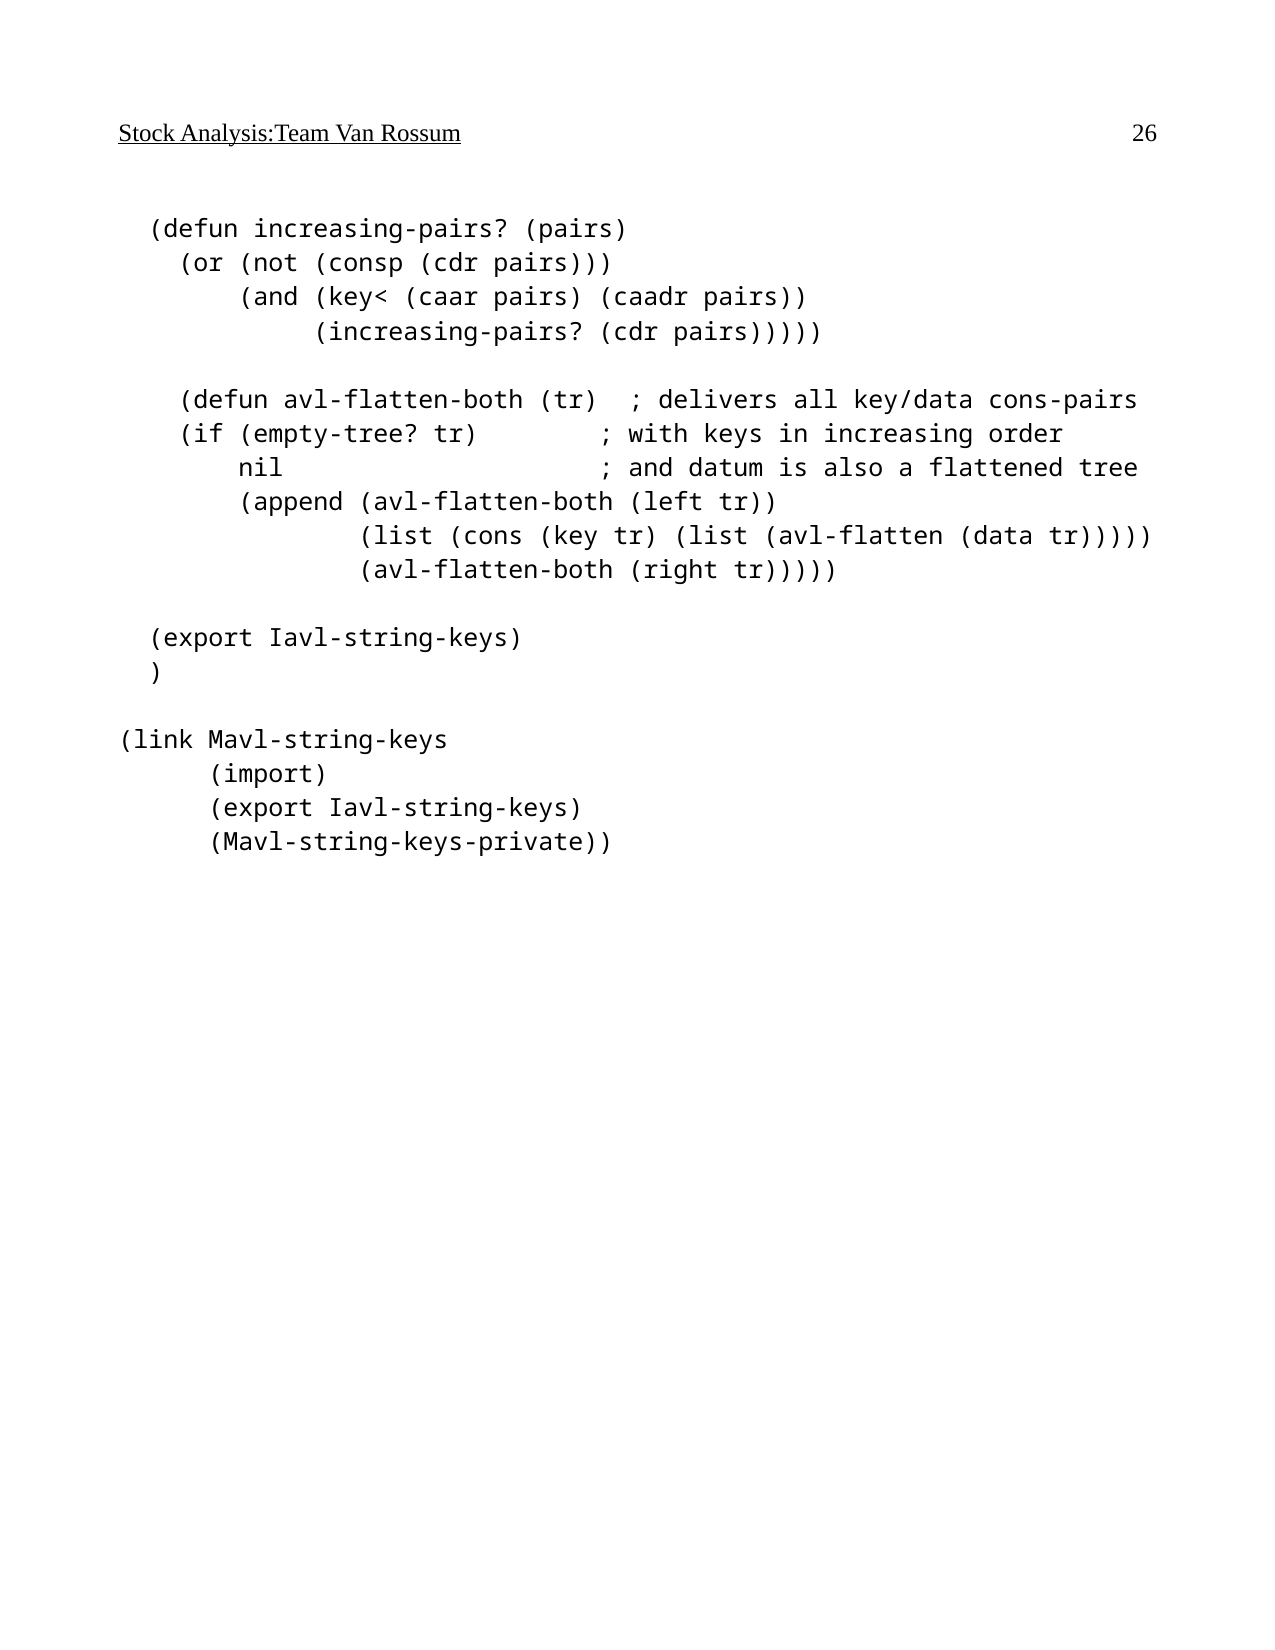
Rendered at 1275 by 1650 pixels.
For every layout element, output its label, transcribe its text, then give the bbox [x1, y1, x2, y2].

text (append (avl-flatten-both (left tr)) [118, 483, 1157, 517]
text (defun increasing-pairs? (pairs) [118, 211, 1157, 245]
text (if (empty-tree? tr) ; with keys in increasing order [118, 415, 1157, 449]
text (and (key< (caar pairs) (caadr pairs)) [118, 279, 1157, 313]
text (list (cons (key tr) (list (avl-flatten (data tr))))) [118, 517, 1157, 552]
text (or (not (consp (cdr pairs))) [118, 245, 1157, 279]
text ) [118, 654, 1157, 688]
text (avl-flatten-both (right tr))))) [118, 552, 1157, 586]
text (export Iavl-string-keys) [118, 790, 1157, 824]
text nil ; and datum is also a flattened tree [118, 449, 1157, 483]
text (increasing-pairs? (cdr pairs))))) [118, 313, 1157, 347]
text (export Iavl-string-keys) [118, 620, 1157, 654]
text (defun avl-flatten-both (tr) ; delivers all key/data cons-pairs [118, 381, 1157, 415]
text (import) [118, 756, 1157, 790]
text (Mavl-string-keys-private)) [118, 824, 1157, 858]
text (link Mavl-string-keys [118, 722, 1157, 756]
